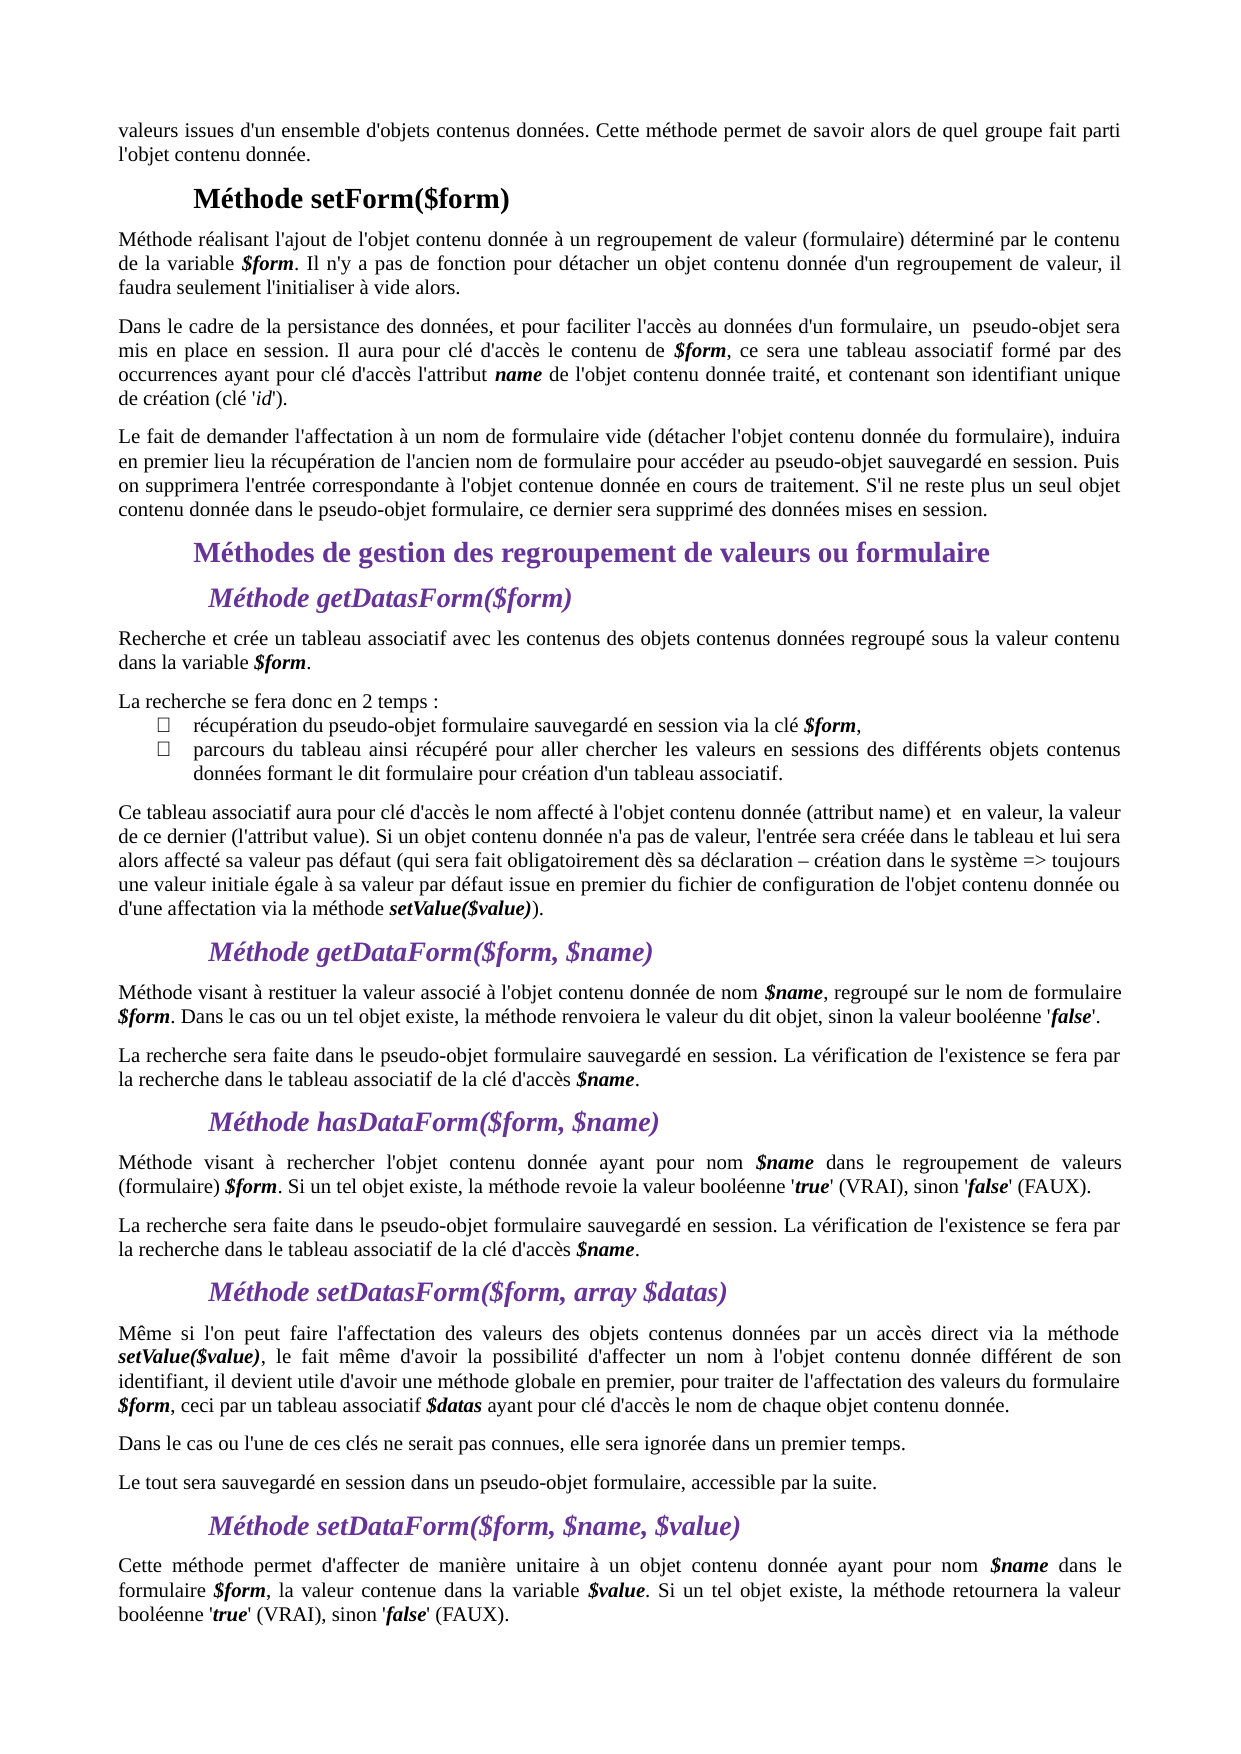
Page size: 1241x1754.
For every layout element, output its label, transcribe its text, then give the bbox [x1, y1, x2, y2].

text Le tout sera sauvegardé en session dans un pseudo-objet formulaire, accessible par la suite. [118, 1470, 1122, 1494]
text Ce tableau associatif aura pour clé d'accès le nom affecté à l'objet contenu donnée (attribut name) et en valeur, la valeur de ce dernier (l'attribut value). Si un objet contenu donnée n'a pas de valeur, l'entrée sera créée dans le tableau et lui sera alors affecté sa valeur pas défaut (qui sera fait obligatoirement dès sa déclaration – création dans le système => toujours une valeur initiale égale à sa valeur par défaut issue en premier du fichier de configuration de l'objet contenu donnée ou d'une affectation via la méthode setValue($value)). [118, 800, 1122, 920]
text La recherche sera faite dans le pseudo-objet formulaire sauvegardé en session. La vérification de l'existence se fera par la recherche dans le tableau associatif de la clé d'accès $name. [118, 1042, 1122, 1091]
text Dans le cadre de la persistance des données, et pour faciliter l'accès au données d'un formulaire, un pseudo-objet sera mis en place en session. Il aura pour clé d'accès le contenu de $form, ce sera une tableau associatif formé par des occurrences ayant pour clé d'accès l'attribut name de l'objet contenu donnée traité, et contenant son identifiant unique de création (clé 'id'). [118, 314, 1122, 410]
subtitle Méthode setForm($form) [118, 181, 1122, 214]
list parcours du tableau ainsi récupéré pour aller chercher les valeurs en sessions des différents objets contenus données formant le dit formulaire pour création d'un tableau associatif. [156, 737, 1122, 785]
subtitle Méthodes de gestion des regroupement de valeurs ou formulaire [118, 535, 1122, 569]
subtitle Méthode getDatasForm($form) [118, 581, 1122, 614]
text Cette méthode permet d'affecter de manière unitaire à un objet contenu donnée ayant pour nom $name dans le formulaire $form, la valeur contenue dans la variable $value. Si un tel objet existe, la méthode retournera la valeur booléenne 'true' (VRAI), sinon 'false' (FAUX). [118, 1553, 1122, 1626]
list récupération du pseudo-objet formulaire sauvegardé en session via la clé $form, [156, 713, 1122, 737]
text Méthode réalisant l'ajout de l'objet contenu donnée à un regroupement de valeur (formulaire) déterminé par le contenu de la variable $form. Il n'y a pas de fonction pour détacher un objet contenu donnée d'un regroupement de valeur, il faudra seulement l'initialiser à vide alors. [118, 227, 1122, 299]
subtitle Méthode setDatasForm($form, array $datas) [118, 1276, 1122, 1308]
text Même si l'on peut faire l'affectation des valeurs des objets contenus données par un accès direct via la méthode setValue($value), le fait même d'avoir la possibilité d'affecter un nom à l'objet contenu donnée différent de son identifiant, il devient utile d'avoir une méthode globale en premier, pour traiter de l'affectation des valeurs du formulaire $form, ceci par un tableau associatif $datas ayant pour clé d'accès le nom de chaque objet contenu donnée. [118, 1320, 1122, 1417]
text La recherche se fera donc en 2 temps : [118, 689, 1122, 713]
text Méthode visant à rechercher l'objet contenu donnée ayant pour nom $name dans le regroupement de valeurs (formulaire) $form. Si un tel objet existe, la méthode revoie la valeur booléenne 'true' (VRAI), sinon 'false' (FAUX). [118, 1150, 1122, 1198]
text Dans le cas ou l'une de ces clés ne serait pas connues, elle sera ignorée dans un premier temps. [118, 1431, 1122, 1455]
text Le fait de demander l'affectation à un nom de formulaire vide (détacher l'objet contenu donnée du formulaire), induira en premier lieu la récupération de l'ancien nom de formulaire pour accéder au pseudo-objet sauvegardé en session. Puis on supprimera l'entrée correspondante à l'objet contenue donnée en cours de traitement. S'il ne reste plus un seul objet contenu donnée dans le pseudo-objet formulaire, ce dernier sera supprimé des données mises en session. [118, 424, 1122, 521]
subtitle Méthode getDataForm($form, $name) [118, 935, 1122, 967]
text Méthode visant à restituer la valeur associé à l'objet contenu donnée de nom $name, regroupé sur le nom de formulaire $form. Dans le cas ou un tel objet existe, la méthode renvoiera le valeur du dit objet, sinon la valeur booléenne 'false'. [118, 980, 1122, 1028]
text La recherche sera faite dans le pseudo-objet formulaire sauvegardé en session. La vérification de l'existence se fera par la recherche dans le tableau associatif de la clé d'accès $name. [118, 1213, 1122, 1261]
text Recherche et crée un tableau associatif avec les contenus des objets contenus données regroupé sous la valeur contenu dans la variable $form. [118, 626, 1122, 674]
subtitle Méthode setDataForm($form, $name, $value) [118, 1508, 1122, 1541]
text valeurs issues d'un ensemble d'objets contenus données. Cette méthode permet de savoir alors de quel groupe fait parti l'objet contenu donnée. [118, 118, 1122, 166]
subtitle Méthode hasDataForm($form, $name) [118, 1105, 1122, 1138]
